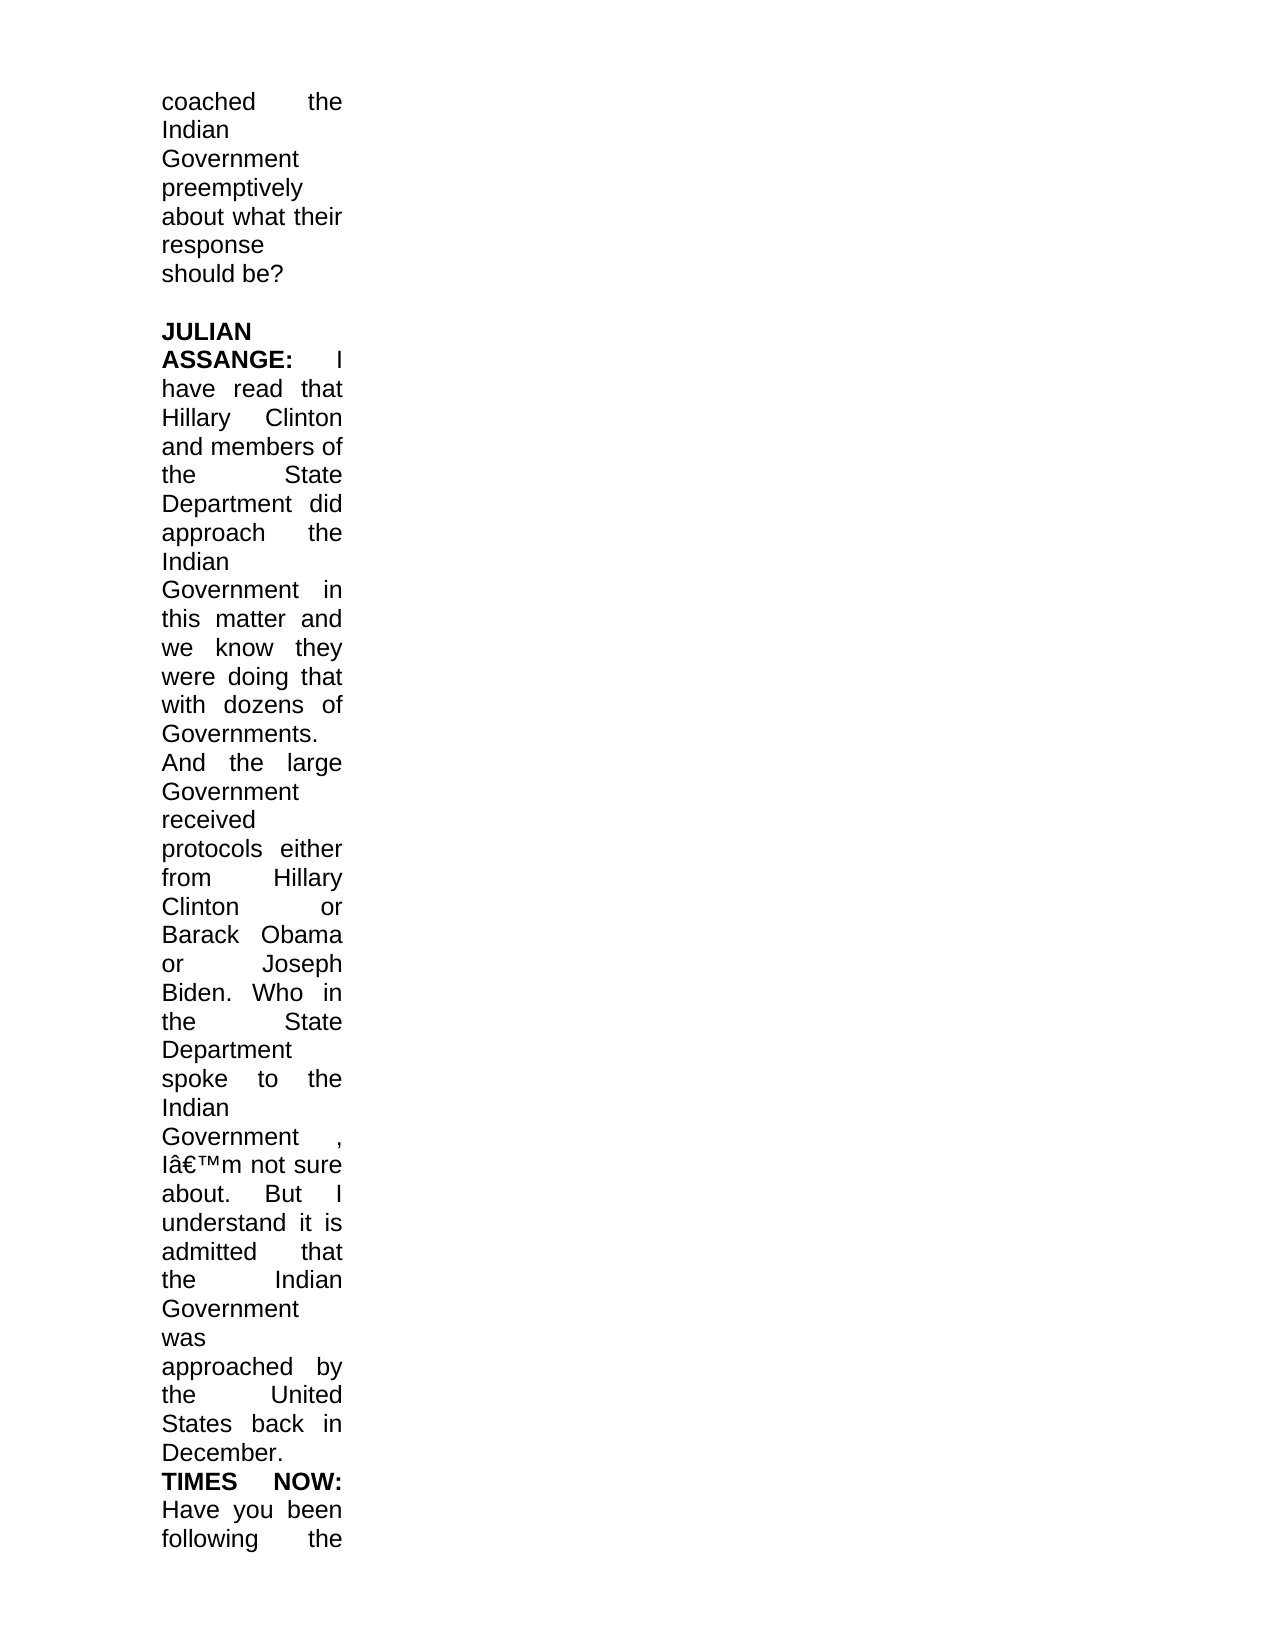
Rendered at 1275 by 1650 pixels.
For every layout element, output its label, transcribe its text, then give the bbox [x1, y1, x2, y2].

table_cell coached the Indian Government preemptively about what their response should be? JULIAN ASSANGE: I have read that Hillary Clinton and members of the State Department did approach the Indian Government in this matter and we know they were doing that with dozens of Governments. And the large Government received protocols either from Hillary Clinton or Barack Obama or Joseph Biden. Who in the State Department spoke to the Indian Government , Iâ€™m not sure about. But I understand it is admitted that the Indian Government was approached by the United States back in December. TIMES NOW: Have you been following the [156, 81, 348, 1558]
table_header [150, 75, 1125, 1564]
